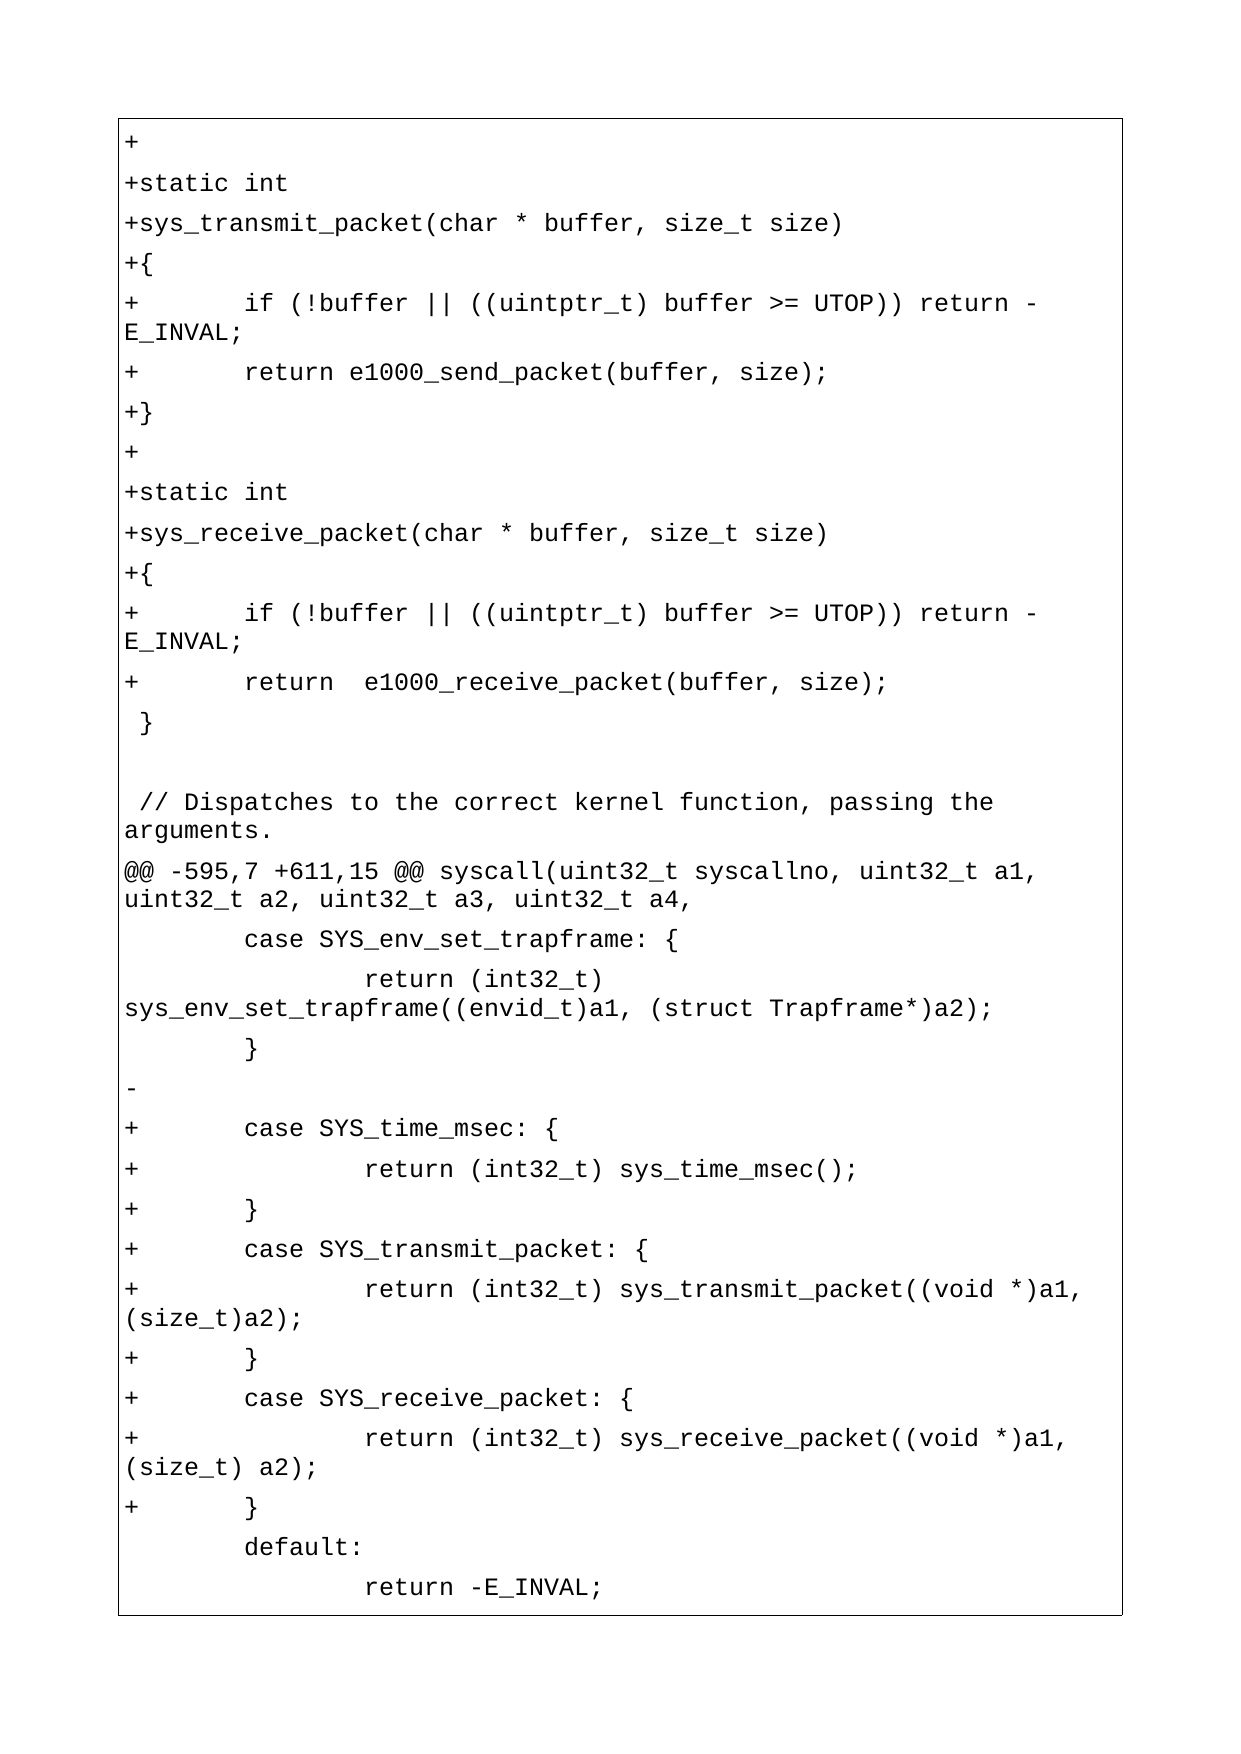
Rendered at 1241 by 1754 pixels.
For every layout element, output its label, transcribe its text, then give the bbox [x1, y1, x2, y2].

table_header + +static int +sys_transmit_packet(char * buffer, size_t size) +{ + if (!buffer || ((uintptr_t) buffer >= UTOP)) return -E_INVAL; + return e1000_send_packet(buffer, size); +} + +static int +sys_receive_packet(char * buffer, size_t size) +{ + if (!buffer || ((uintptr_t) buffer >= UTOP)) return -E_INVAL; + return e1000_receive_packet(buffer, size); } // Dispatches to the correct kernel function, passing the arguments. @@ -595,7 +611,15 @@ syscall(uint32_t syscallno, uint32_t a1, uint32_t a2, uint32_t a3, uint32_t a4, case SYS_env_set_trapframe: { return (int32_t) sys_env_set_trapframe((envid_t)a1, (struct Trapframe*)a2); } - + case SYS_time_msec: { + return (int32_t) sys_time_msec(); + } + case SYS_transmit_packet: { + return (int32_t) sys_transmit_packet((void *)a1, (size_t)a2); + } + case SYS_receive_packet: { + return (int32_t) sys_receive_packet((void *)a1, (size_t) a2); + } default: return -E_INVAL; [119, 119, 1122, 1615]
